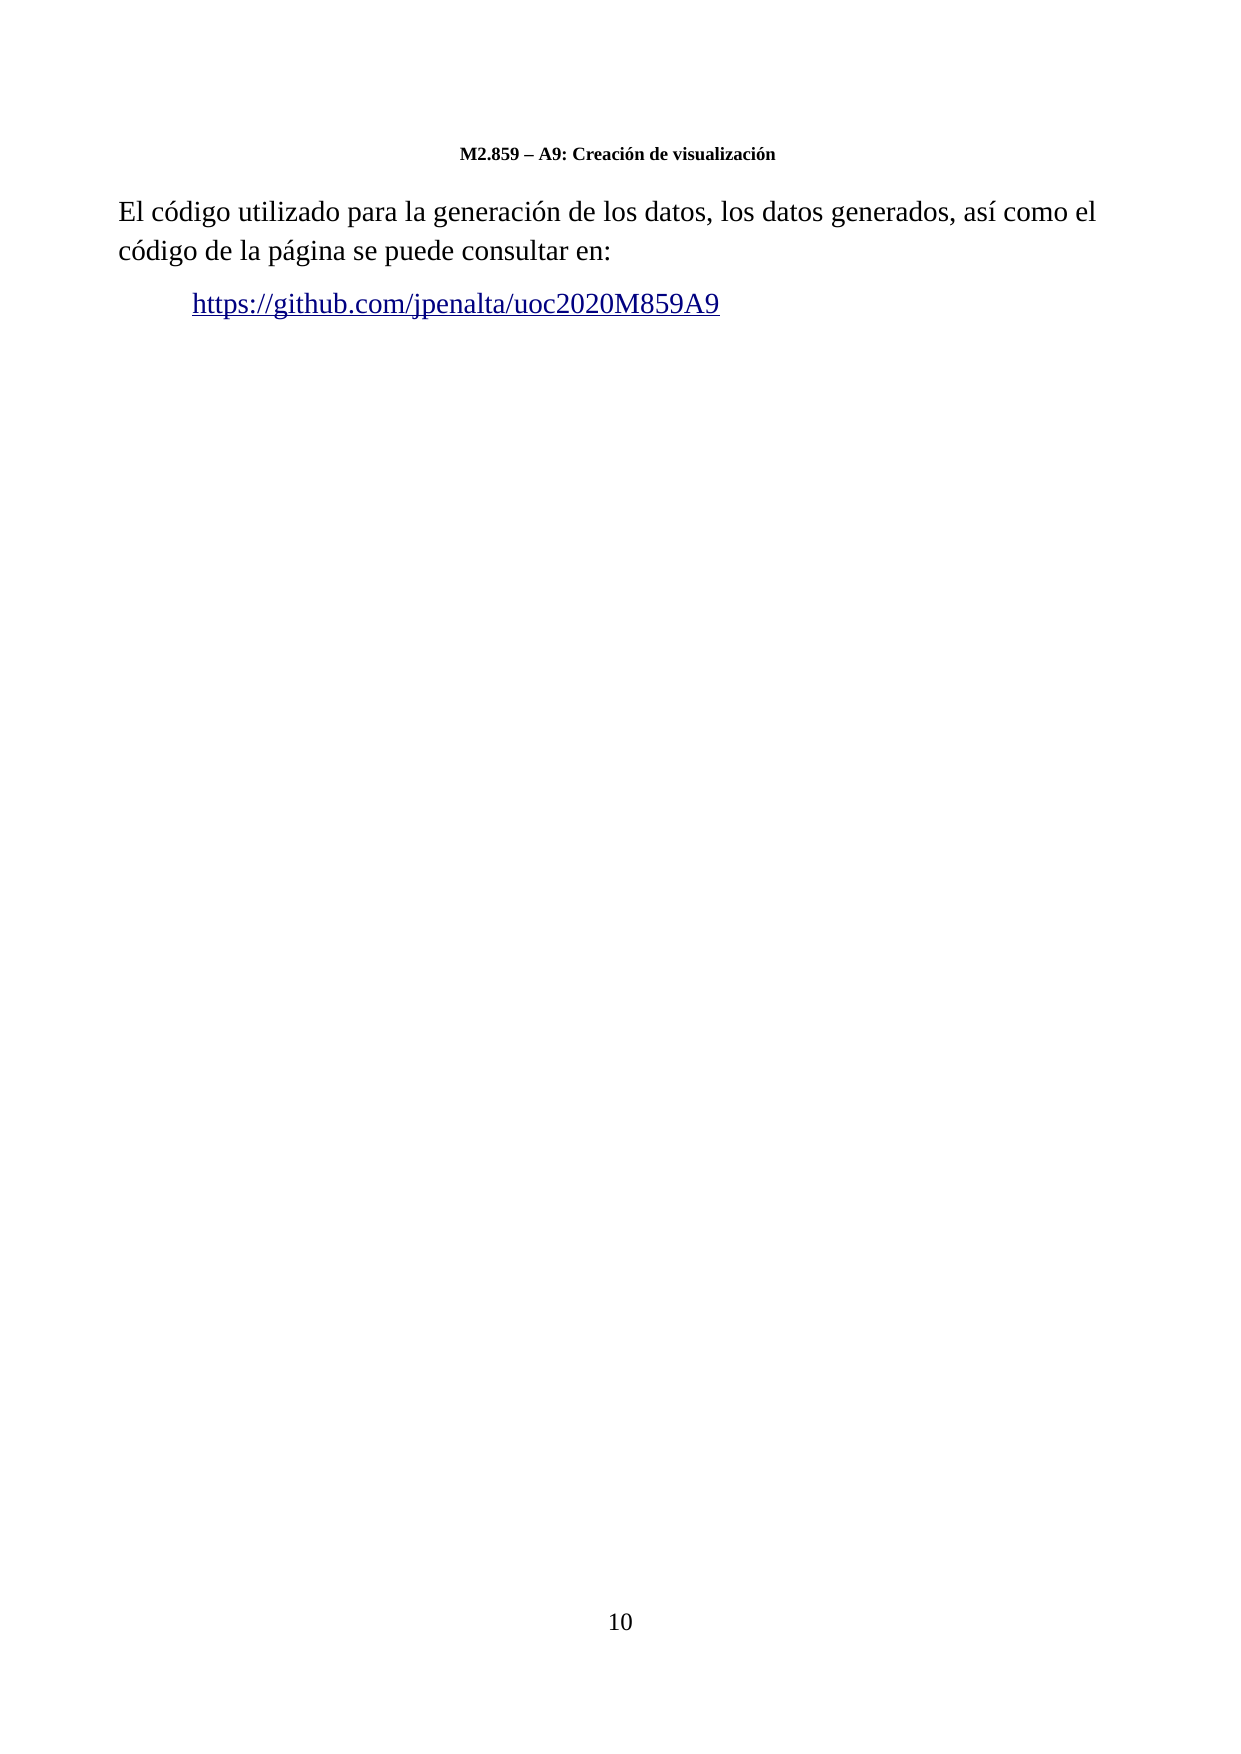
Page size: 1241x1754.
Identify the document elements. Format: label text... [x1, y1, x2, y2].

text https://github.com/jpenalta/uoc2020M859A9 [118, 286, 1122, 319]
text El código utilizado para la generación de los datos, los datos generados, así como el código de la página se puede consultar en: [118, 194, 1122, 266]
